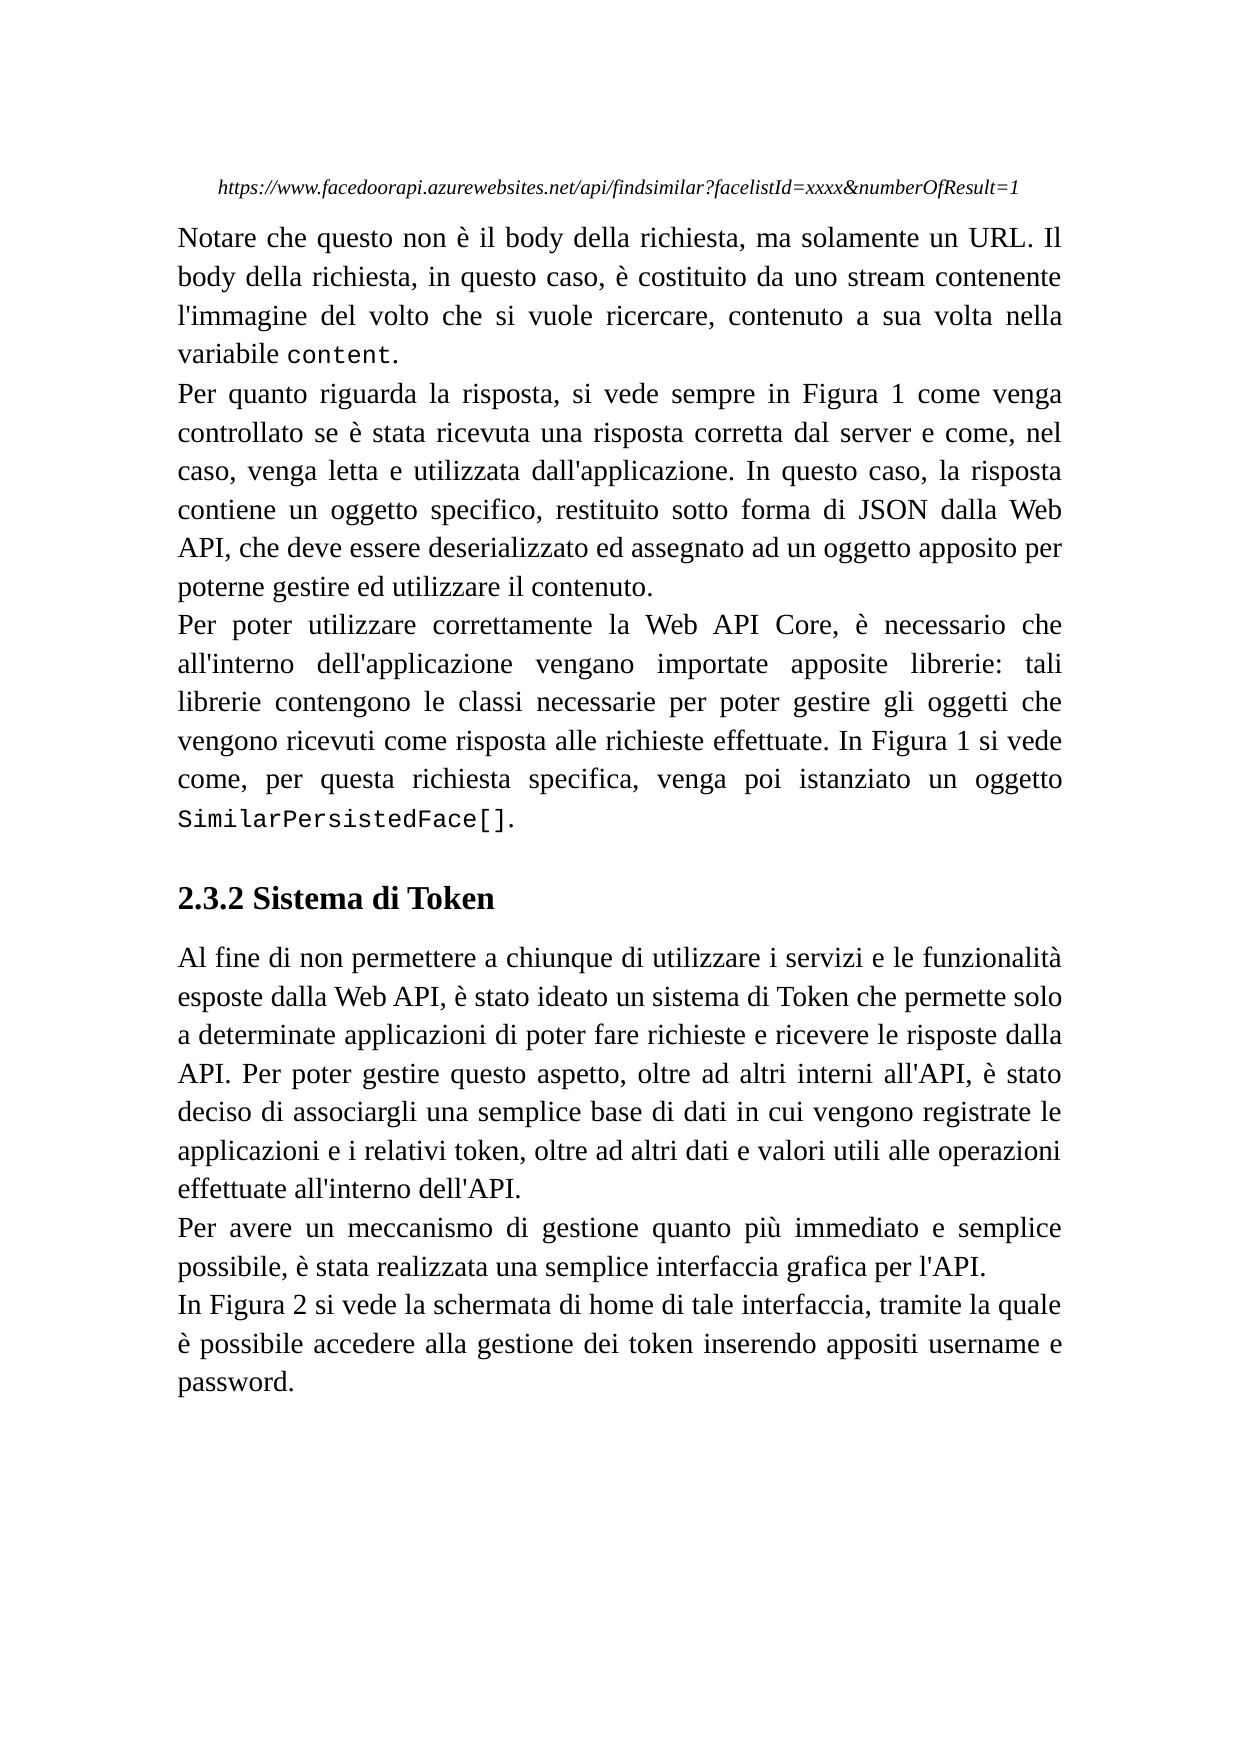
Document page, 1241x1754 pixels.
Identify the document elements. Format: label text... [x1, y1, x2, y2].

text https://www.facedoorapi.azurewebsites.net/api/findsimilar?facelistId=xxxx&numberOfResult=1 [177, 175, 1063, 199]
text Al fine di non permettere a chiunque di utilizzare i servizi e le funzionalità esposte dalla Web API, è stato ideato un sistema di Token che permette solo a determinate applicazioni di poter fare richieste e ricevere le risposte dalla API. Per poter gestire questo aspetto, oltre ad altri interni all'API, è stato deciso di associargli una semplice base di dati in cui vengono registrate le applicazioni e i relativi token, oltre ad altri dati e valori utili alle operazioni effettuate all'interno dell'API. [177, 940, 1063, 1205]
text Per avere un meccanismo di gestione quanto più immediato e semplice possibile, è stata realizzata una semplice interfaccia grafica per l'API. [177, 1210, 1063, 1282]
text Notare che questo non è il body della richiesta, ma solamente un URL. Il body della richiesta, in questo caso, è costituito da uno stream contenente l'immagine del volto che si vuole ricercare, contenuto a sua volta nella variabile content. [177, 221, 1063, 371]
text In Figura 2 si vede la schermata di home di tale interfaccia, tramite la quale è possibile accedere alla gestione dei token inserendo appositi username e password. [177, 1287, 1063, 1398]
text 2.3.2 Sistema di Token [177, 879, 1063, 917]
text Per quanto riguarda la risposta, si vede sempre in Figura 1 come venga controllato se è stata ricevuta una risposta corretta dal server e come, nel caso, venga letta e utilizzata dall'applicazione. In questo caso, la risposta contiene un oggetto specifico, restituito sotto forma di JSON dalla Web API, che deve essere deserializzato ed assegnato ad un oggetto apposito per poterne gestire ed utilizzare il contenuto. [177, 376, 1063, 602]
text Per poter utilizzare correttamente la Web API Core, è necessario che all'interno dell'applicazione vengano importate apposite librerie: tali librerie contengono le classi necessarie per poter gestire gli oggetti che vengono ricevuti come risposta alle richieste effettuate. In Figura 1 si vede come, per questa richiesta specifica, venga poi istanziato un oggetto SimilarPersistedFace[]. [177, 607, 1063, 835]
